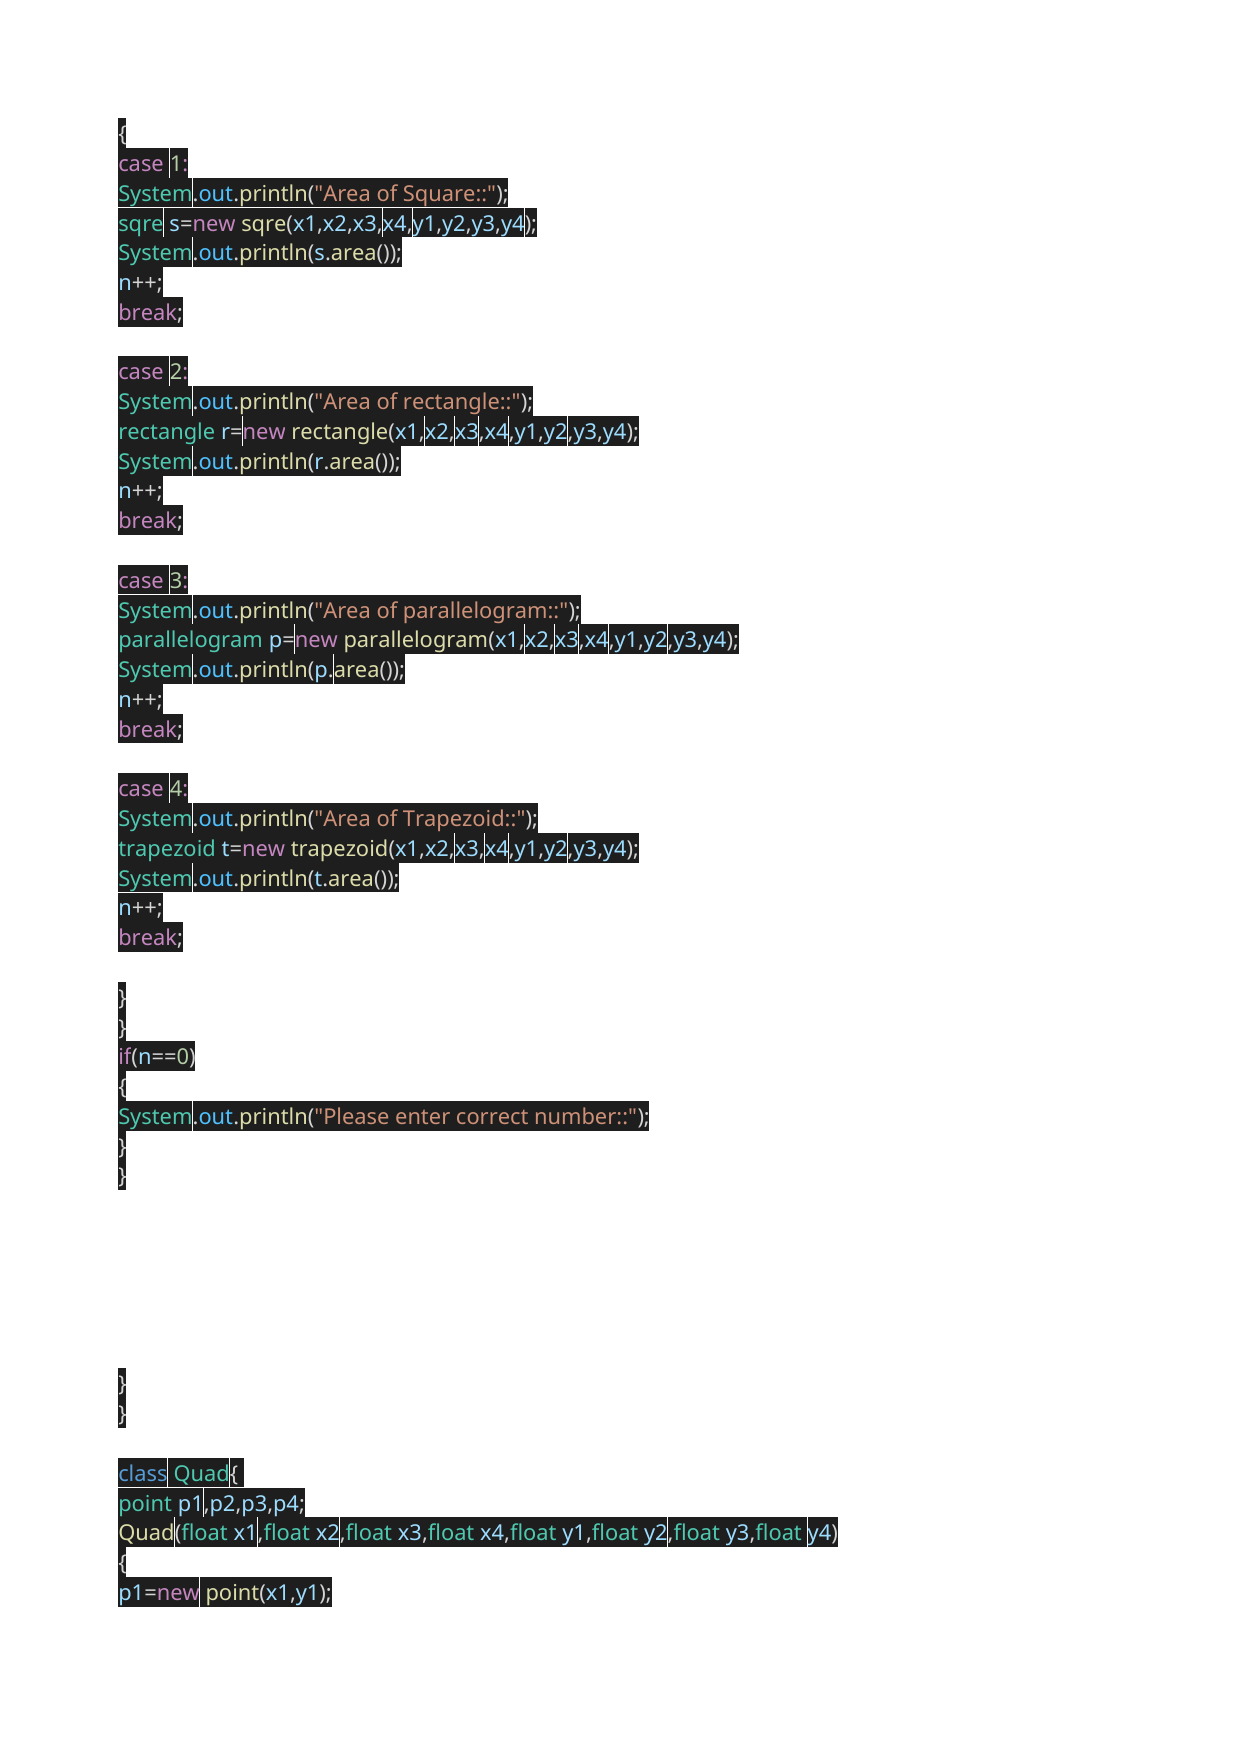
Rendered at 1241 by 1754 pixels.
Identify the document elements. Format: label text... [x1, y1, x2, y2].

text Quad(float x1,float x2,float x3,float x4,float y1,float y2,float y3,float y4) [118, 1517, 1122, 1547]
text n++; [118, 684, 1122, 714]
text n++; [118, 476, 1122, 505]
text } [118, 1131, 1122, 1160]
text System.out.println("Area of Square::"); [118, 178, 1122, 207]
text case 2: [118, 356, 1122, 386]
text System.out.println(p.area()); [118, 654, 1122, 684]
text case 3: [118, 565, 1122, 594]
text { [118, 1547, 1122, 1577]
text { [118, 118, 1122, 148]
text sqre s=new sqre(x1,x2,x3,x4,y1,y2,y3,y4); [118, 207, 1122, 237]
text } [118, 982, 1122, 1011]
text } [118, 1398, 1122, 1428]
text } [118, 1160, 1122, 1190]
text p1=new point(x1,y1); [118, 1577, 1122, 1607]
text System.out.println("Please enter correct number::"); [118, 1101, 1122, 1131]
text break; [118, 505, 1122, 535]
text System.out.println(r.area()); [118, 446, 1122, 476]
text System.out.println("Area of parallelogram::"); [118, 594, 1122, 624]
text break; [118, 297, 1122, 327]
text } [118, 1368, 1122, 1398]
text System.out.println(s.area()); [118, 237, 1122, 267]
text { [118, 1071, 1122, 1101]
text if(n==0) [118, 1041, 1122, 1071]
text System.out.println("Area of Trapezoid::"); [118, 803, 1122, 833]
text case 4: [118, 773, 1122, 803]
text } [118, 1011, 1122, 1041]
text break; [118, 922, 1122, 952]
text class Quad{ [118, 1458, 1122, 1487]
text n++; [118, 892, 1122, 922]
text System.out.println(t.area()); [118, 863, 1122, 892]
text case 1: [118, 148, 1122, 178]
text trapezoid t=new trapezoid(x1,x2,x3,x4,y1,y2,y3,y4); [118, 833, 1122, 863]
text point p1,p2,p3,p4; [118, 1487, 1122, 1517]
text break; [118, 714, 1122, 743]
text System.out.println("Area of rectangle::"); [118, 386, 1122, 416]
text n++; [118, 267, 1122, 297]
text rectangle r=new rectangle(x1,x2,x3,x4,y1,y2,y3,y4); [118, 416, 1122, 446]
text parallelogram p=new parallelogram(x1,x2,x3,x4,y1,y2,y3,y4); [118, 624, 1122, 654]
